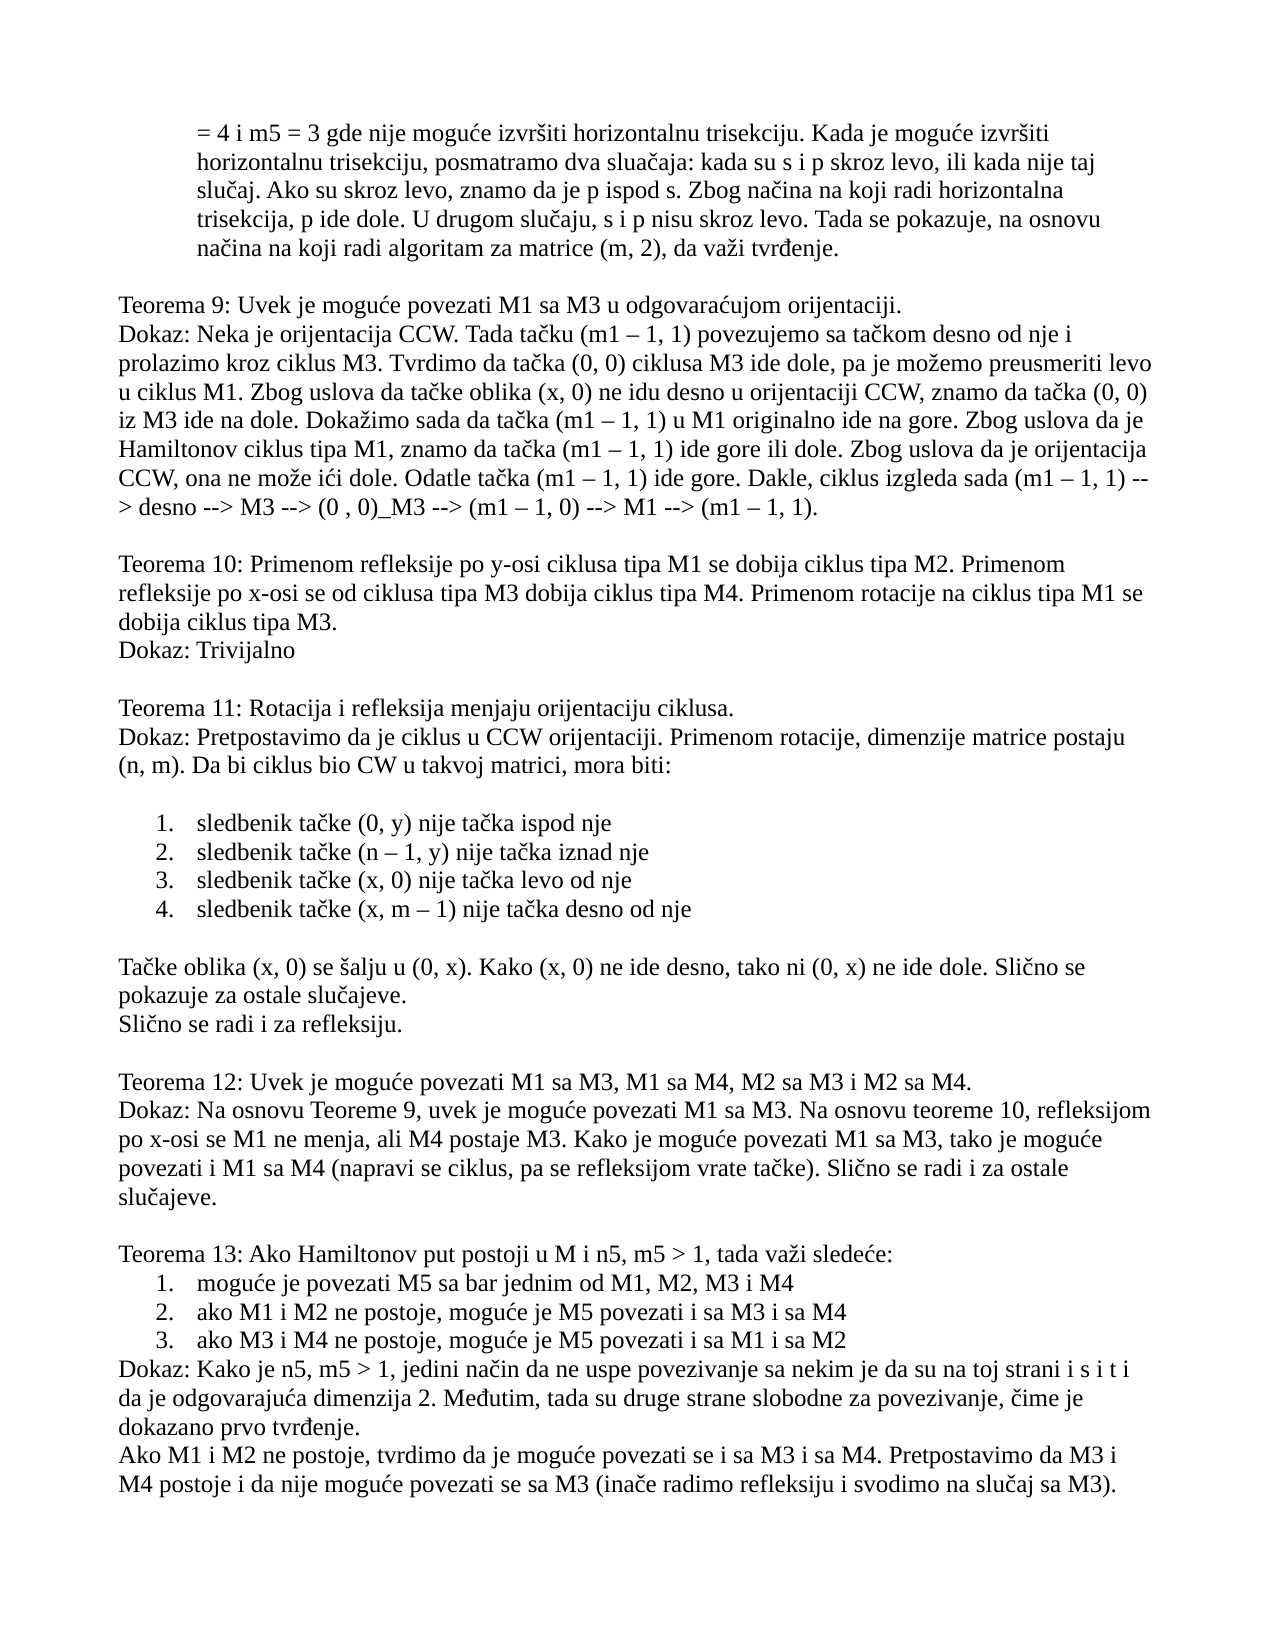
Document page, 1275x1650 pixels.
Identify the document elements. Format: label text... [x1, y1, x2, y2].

text Slično se radi i za refleksiju. [118, 1009, 1157, 1038]
text Tačke oblika (x, 0) se šalju u (0, x). Kako (x, 0) ne ide desno, tako ni (0, x) ne ide dole. Slično se pokazuje za ostale slučajeve. [118, 952, 1157, 1009]
list sledbenik tačke (0, y) nije tačka ispod nje [155, 808, 1157, 837]
list = 4 i m5 = 3 gde nije moguće izvršiti horizontalnu trisekciju. Kada je moguće izvršiti horizontalnu trisekciju, posmatramo dva sluačaja: kada su s i p skroz levo, ili kada nije taj slučaj. Ako su skroz levo, znamo da je p ispod s. Zbog načina na koji radi horizontalna trisekcija, p ide dole. U drugom slučaju, s i p nisu skroz levo. Tada se pokazuje, na osnovu načina na koji radi algoritam za matrice (m, 2), da važi tvrđenje. [155, 118, 1157, 262]
list sledbenik tačke (n – 1, y) nije tačka iznad nje [155, 837, 1157, 866]
text Dokaz: Neka je orijentacija CCW. Tada tačku (m1 – 1, 1) povezujemo sa tačkom desno od nje i prolazimo kroz ciklus M3. Tvrdimo da tačka (0, 0) ciklusa M3 ide dole, pa je možemo preusmeriti levo u ciklus M1. Zbog uslova da tačke oblika (x, 0) ne idu desno u orijentaciji CCW, znamo da tačka (0, 0) iz M3 ide na dole. Dokažimo sada da tačka (m1 – 1, 1) u M1 originalno ide na gore. Zbog uslova da je Hamiltonov ciklus tipa M1, znamo da tačka (m1 – 1, 1) ide gore ili dole. Zbog uslova da je orijentacija CCW, ona ne može ići dole. Odatle tačka (m1 – 1, 1) ide gore. Dakle, ciklus izgleda sada (m1 – 1, 1) --> desno --> M3 --> (0 , 0)_M3 --> (m1 – 1, 0) --> M1 --> (m1 – 1, 1). [118, 319, 1157, 521]
text Teorema 12: Uvek je moguće povezati M1 sa M3, M1 sa M4, M2 sa M3 i M2 sa M4. [118, 1067, 1157, 1096]
list sledbenik tačke (x, m – 1) nije tačka desno od nje [155, 894, 1157, 923]
text Teorema 11: Rotacija i refleksija menjaju orijentaciju ciklusa. [118, 693, 1157, 722]
text Ako M1 i M2 ne postoje, tvrdimo da je moguće povezati se i sa M3 i sa M4. Pretpostavimo da M3 i M4 postoje i da nije moguće povezati se sa M3 (inače radimo refleksiju i svodimo na slučaj sa M3). [118, 1441, 1157, 1498]
text Dokaz: Kako je n5, m5 > 1, jedini način da ne uspe povezivanje sa nekim je da su na toj strani i s i t i da je odgovarajuća dimenzija 2. Međutim, tada su druge strane slobodne za povezivanje, čime je dokazano prvo tvrđenje. [118, 1354, 1157, 1441]
text Dokaz: Pretpostavimo da je ciklus u CCW orijentaciji. Primenom rotacije, dimenzije matrice postaju (n, m). Da bi ciklus bio CW u takvoj matrici, mora biti: [118, 722, 1157, 779]
text Teorema 13: Ako Hamiltonov put postoji u M i n5, m5 > 1, tada važi sledeće: [118, 1239, 1157, 1268]
text Teorema 10: Primenom refleksije po y-osi ciklusa tipa M1 se dobija ciklus tipa M2. Primenom refleksije po x-osi se od ciklusa tipa M3 dobija ciklus tipa M4. Primenom rotacije na ciklus tipa M1 se dobija ciklus tipa M3. [118, 549, 1157, 636]
list sledbenik tačke (x, 0) nije tačka levo od nje [155, 866, 1157, 894]
text Teorema 9: Uvek je moguće povezati M1 sa M3 u odgovaraćujom orijentaciji. [118, 291, 1157, 319]
list moguće je povezati M5 sa bar jednim od M1, M2, M3 i M4 [155, 1268, 1157, 1297]
text Dokaz: Na osnovu Teoreme 9, uvek je moguće povezati M1 sa M3. Na osnovu teoreme 10, refleksijom po x-osi se M1 ne menja, ali M4 postaje M3. Kako je moguće povezati M1 sa M3, tako je moguće povezati i M1 sa M4 (napravi se ciklus, pa se refleksijom vrate tačke). Slično se radi i za ostale slučajeve. [118, 1096, 1157, 1211]
list ako M1 i M2 ne postoje, moguće je M5 povezati i sa M3 i sa M4 [155, 1297, 1157, 1326]
list ako M3 i M4 ne postoje, moguće je M5 povezati i sa M1 i sa M2 [155, 1326, 1157, 1354]
text Dokaz: Trivijalno [118, 636, 1157, 664]
